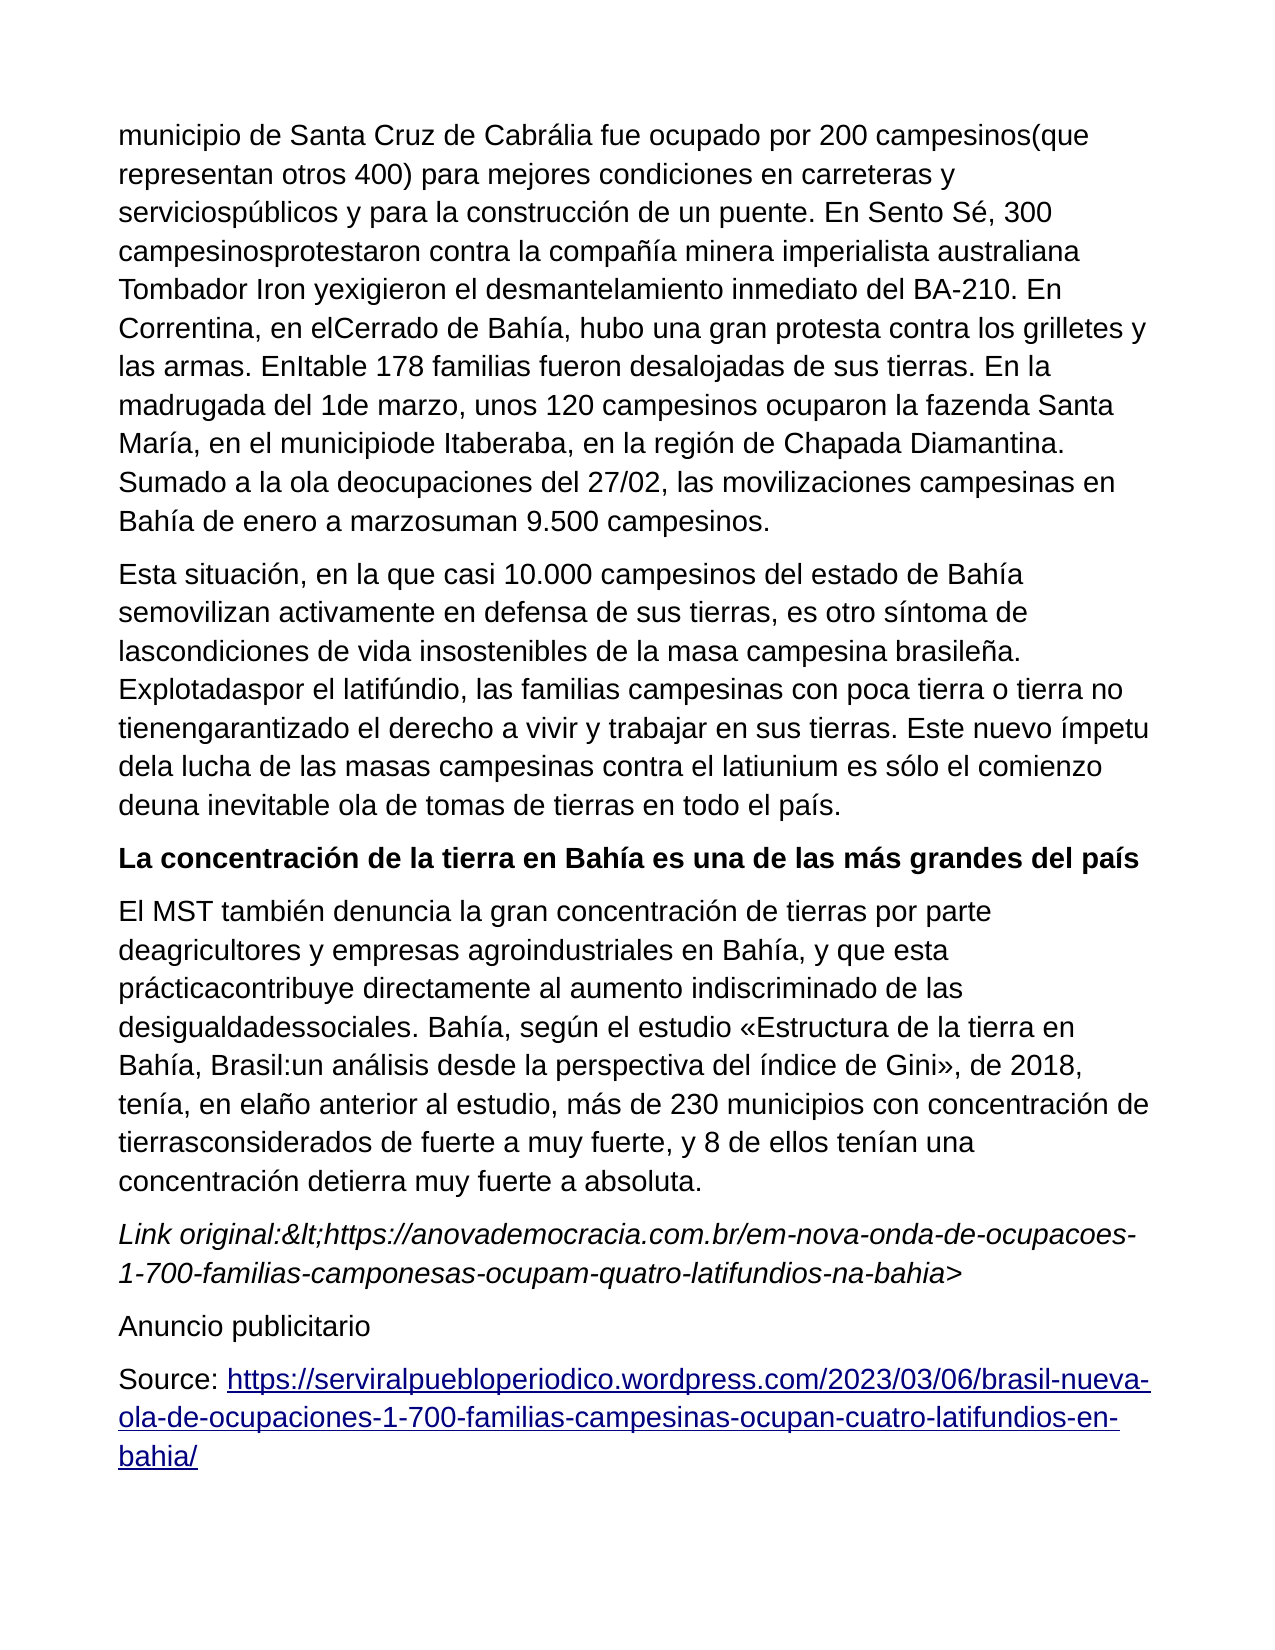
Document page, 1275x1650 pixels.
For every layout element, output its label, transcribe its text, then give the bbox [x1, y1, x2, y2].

text Esta situación, en la que casi 10.000 campesinos del estado de Bahía semovilizan activamente en defensa de sus tierras, es otro síntoma de lascondiciones de vida insostenibles de la masa campesina brasileña. Explotadaspor el latifúndio, las familias campesinas con poca tierra o tierra no tienengarantizado el derecho a vivir y trabajar en sus tierras. Este nuevo ímpetu dela lucha de las masas campesinas contra el latiunium es sólo el comienzo deuna inevitable ola de tomas de tierras en todo el país. [118, 557, 1157, 821]
text La concentración de la tierra en Bahía es una de las más grandes del país [118, 841, 1157, 874]
text Link original:&lt;https://anovademocracia.com.br/em-nova-onda-de-ocupacoes-1-700-familias-camponesas-ocupam-quatro-latifundios-na-bahia> [118, 1217, 1157, 1289]
text municipio de Santa Cruz de Cabrália fue ocupado por 200 campesinos(que representan otros 400) para mejores condiciones en carreteras y serviciospúblicos y para la construcción de un puente. En Sento Sé, 300 campesinosprotestaron contra la compañía minera imperialista australiana Tombador Iron yexigieron el desmantelamiento inmediato del BA-210. En Correntina, en elCerrado de Bahía, hubo una gran protesta contra los grilletes y las armas. EnItable 178 familias fueron desalojadas de sus tierras. En la madrugada del 1de marzo, unos 120 campesinos ocuparon la fazenda Santa María, en el municipiode Itaberaba, en la región de Chapada Diamantina. Sumado a la ola deocupaciones del 27/02, las movilizaciones campesinas en Bahía de enero a marzosuman 9.500 campesinos. [118, 118, 1157, 537]
text El MST también denuncia la gran concentración de tierras por parte deagricultores y empresas agroindustriales en Bahía, y que esta prácticacontribuye directamente al aumento indiscriminado de las desigualdadessociales. Bahía, según el estudio «Estructura de la tierra en Bahía, Brasil:un análisis desde la perspectiva del índice de Gini», de 2018, tenía, en elaño anterior al estudio, más de 230 municipios con concentración de tierrasconsiderados de fuerte a muy fuerte, y 8 de ellos tenían una concentración detierra muy fuerte a absoluta. [118, 894, 1157, 1197]
text Anuncio publicitario [118, 1309, 1157, 1342]
text Source: https://serviralpuebloperiodico.wordpress.com/2023/03/06/brasil-nueva-ola-de-ocupaciones-1-700-familias-campesinas-ocupan-cuatro-latifundios-en-bahia/ [118, 1362, 1157, 1472]
